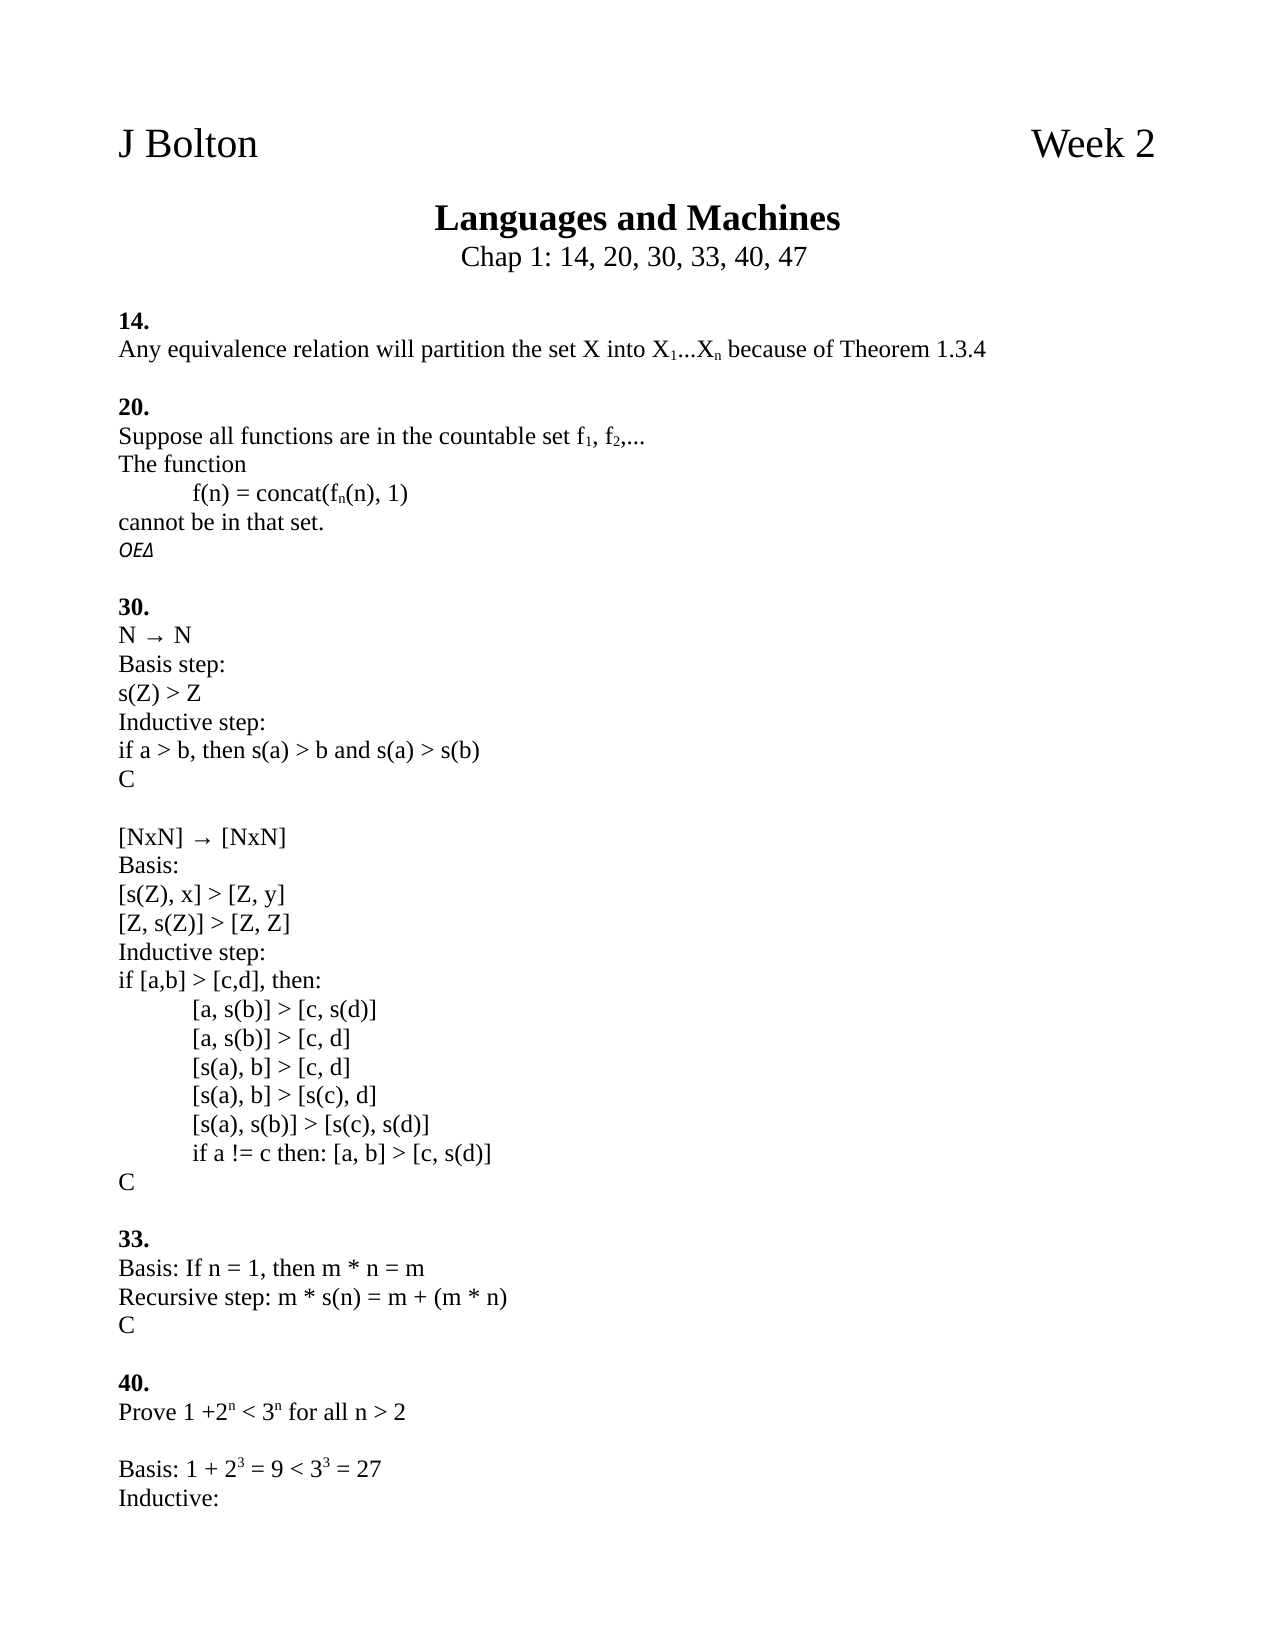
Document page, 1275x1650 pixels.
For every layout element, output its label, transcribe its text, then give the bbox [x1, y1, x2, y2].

text [a, s(b)] > [c, d] [118, 1023, 1157, 1052]
text Inductive step: [118, 937, 1157, 965]
text C [118, 1310, 1157, 1339]
text 14. [118, 306, 1157, 334]
text 40. [118, 1368, 1157, 1397]
text Basis: 1 + 23 = 9 < 33 = 27 [118, 1454, 1157, 1483]
text Basis: [118, 850, 1157, 879]
text Inductive step: [118, 707, 1157, 735]
text Basis step: [118, 649, 1157, 678]
text 33. [118, 1224, 1157, 1253]
text [s(Z), x] > [Z, y] [118, 879, 1157, 908]
text [s(a), s(b)] > [s(c), s(d)] [118, 1109, 1157, 1138]
text C [118, 764, 1157, 793]
text f(n) = concat(fn(n), 1) [118, 478, 1157, 507]
text Inductive: [118, 1483, 1157, 1512]
text if a > b, then s(a) > b and s(a) > s(b) [118, 735, 1157, 764]
text Any equivalence relation will partition the set X into X1...Xn because of Theorem 1.3.4 [118, 334, 1157, 363]
text Recursive step: m * s(n) = m + (m * n) [118, 1282, 1157, 1310]
text Prove 1 +2n < 3n for all n > 2 [118, 1397, 1157, 1425]
text [NxN] → [NxN] [118, 822, 1157, 850]
text 20. [118, 392, 1157, 421]
text if a != c then: [a, b] > [c, s(d)] [118, 1138, 1157, 1167]
text [Z, s(Z)] > [Z, Z] [118, 908, 1157, 937]
text The function [118, 449, 1157, 478]
text [s(a), b] > [c, d] [118, 1052, 1157, 1080]
text C [118, 1167, 1157, 1195]
text if [a,b] > [c,d], then: [118, 965, 1157, 994]
text Basis: If n = 1, then m * n = m [118, 1253, 1157, 1282]
text Chap 1: 14, 20, 30, 33, 40, 47 [118, 239, 1157, 272]
text cannot be in that set. [118, 507, 1157, 536]
text s(Z) > Z [118, 678, 1157, 707]
text [s(a), b] > [s(c), d] [118, 1080, 1157, 1109]
text 30. [118, 592, 1157, 620]
text Languages and Machines [118, 196, 1157, 239]
text Suppose all functions are in the countable set f1, f2,... [118, 421, 1157, 449]
text [a, s(b)] > [c, s(d)] [118, 994, 1157, 1023]
text N → N [118, 620, 1157, 649]
text ΟΕΔ [118, 536, 1157, 563]
